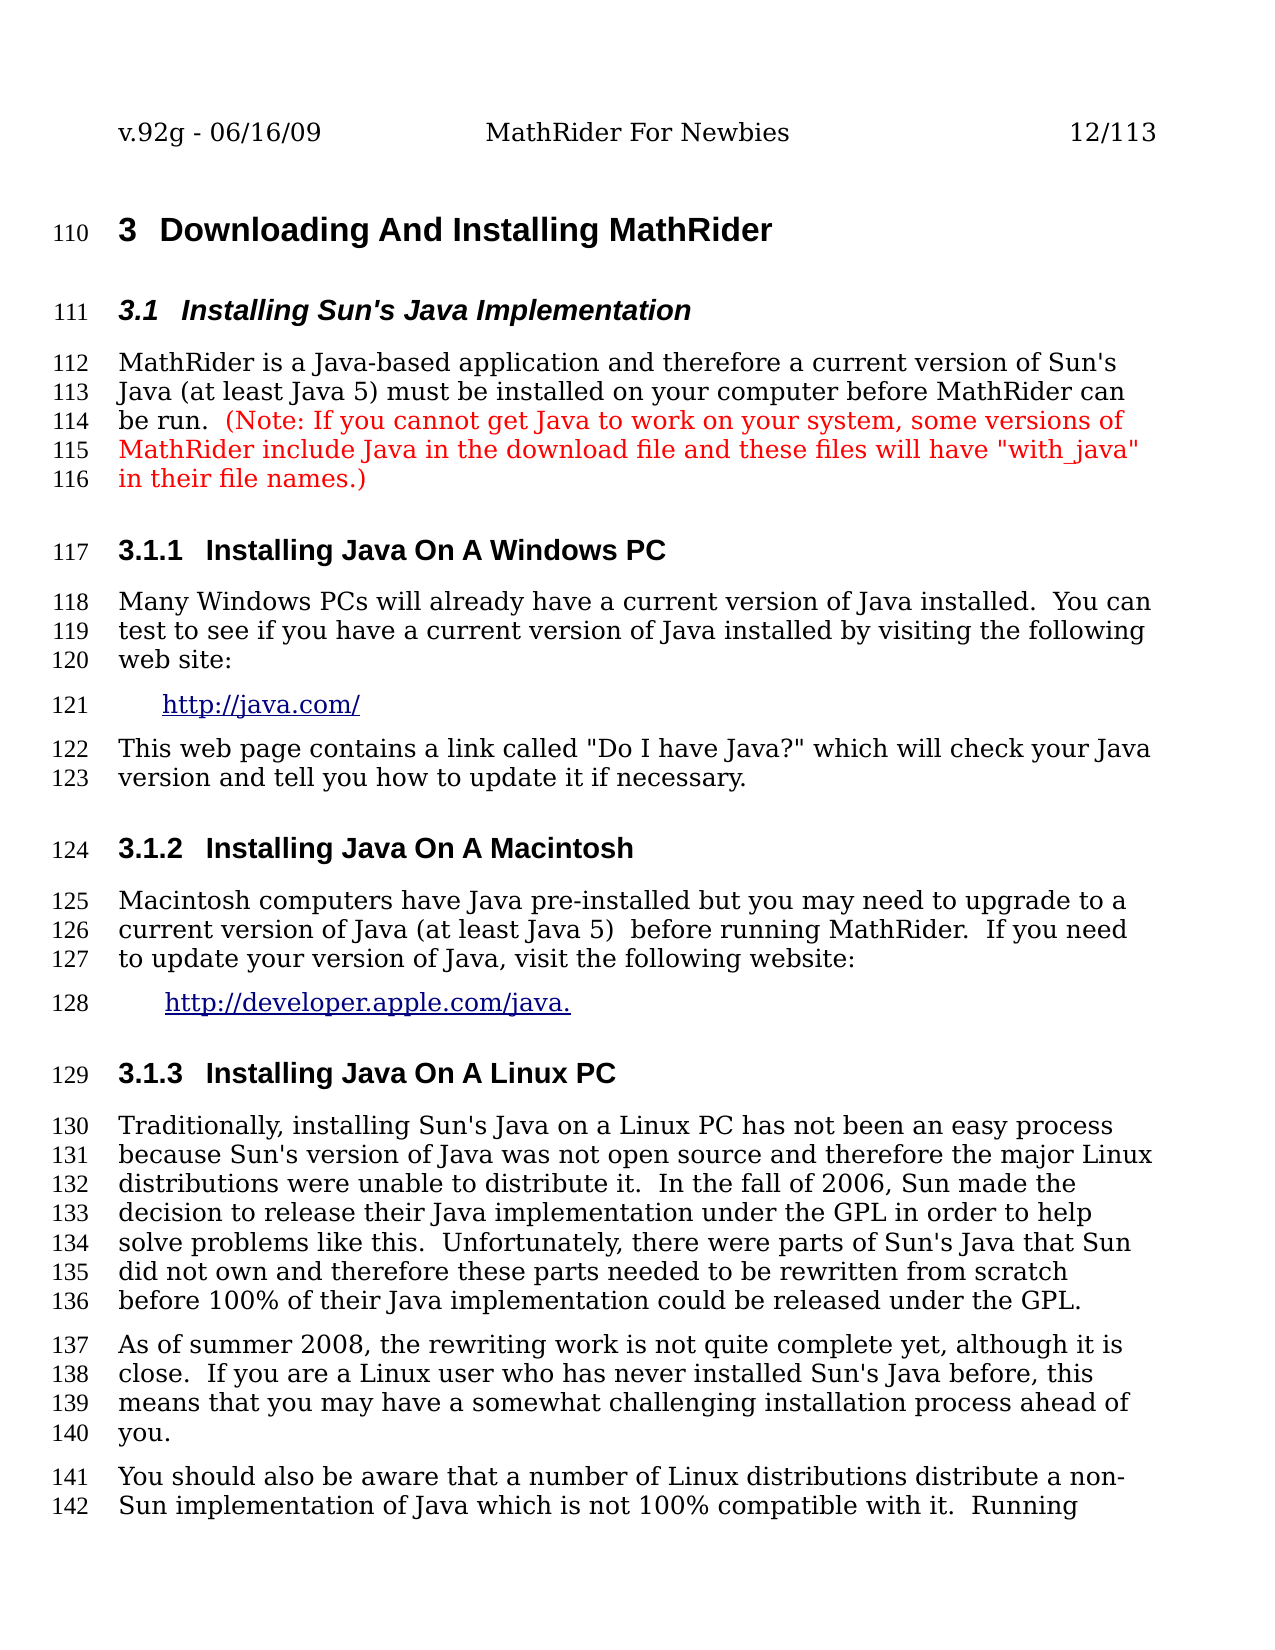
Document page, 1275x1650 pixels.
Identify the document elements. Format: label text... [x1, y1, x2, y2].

text You should also be aware that a number of Linux distributions distribute a non-Sun implementation of Java which is not 100% compatible with it. Running [118, 1462, 1157, 1520]
text http://java.com/ [162, 690, 1157, 719]
text Macintosh computers have Java pre-installed but you may need to upgrade to a current version of Java (at least Java 5) before running MathRider. If you need to update your version of Java, visit the following website: [118, 886, 1157, 973]
subtitle Downloading And Installing MathRider [118, 210, 1157, 248]
subtitle Installing Java On A Windows PC [118, 533, 1157, 566]
text http://developer.apple.com/java. [164, 988, 1157, 1017]
text Many Windows PCs will already have a current version of Java installed. You can test to see if you have a current version of Java installed by visiting the following web site: [118, 587, 1157, 675]
text Traditionally, installing Sun's Java on a Linux PC has not been an easy process because Sun's version of Java was not open source and therefore the major Linux distributions were unable to distribute it. In the fall of 2006, Sun made the decision to release their Java implementation under the GPL in order to help solve problems like this. Unfortunately, there were parts of Sun's Java that Sun did not own and therefore these parts needed to be rewritten from scratch before 100% of their Java implementation could be released under the GPL. [118, 1111, 1157, 1315]
text This web page contains a link called "Do I have Java?" which will check your Java version and tell you how to update it if necessary. [118, 734, 1157, 792]
text MathRider is a Java-based application and therefore a current version of Sun's Java (at least Java 5) must be installed on your computer before MathRider can be run. (Note: If you cannot get Java to work on your system, some versions of MathRider include Java in the download file and these files will have "with_java" in their file names.) [118, 348, 1157, 494]
subtitle Installing Java On A Linux PC [118, 1057, 1157, 1090]
subtitle Installing Java On A Macintosh [118, 831, 1157, 865]
text As of summer 2008, the rewriting work is not quite complete yet, although it is close. If you are a Linux user who has never installed Sun's Java before, this means that you may have a somewhat challenging installation process ahead of you. [118, 1330, 1157, 1447]
subtitle Installing Sun's Java Implementation [118, 293, 1157, 327]
